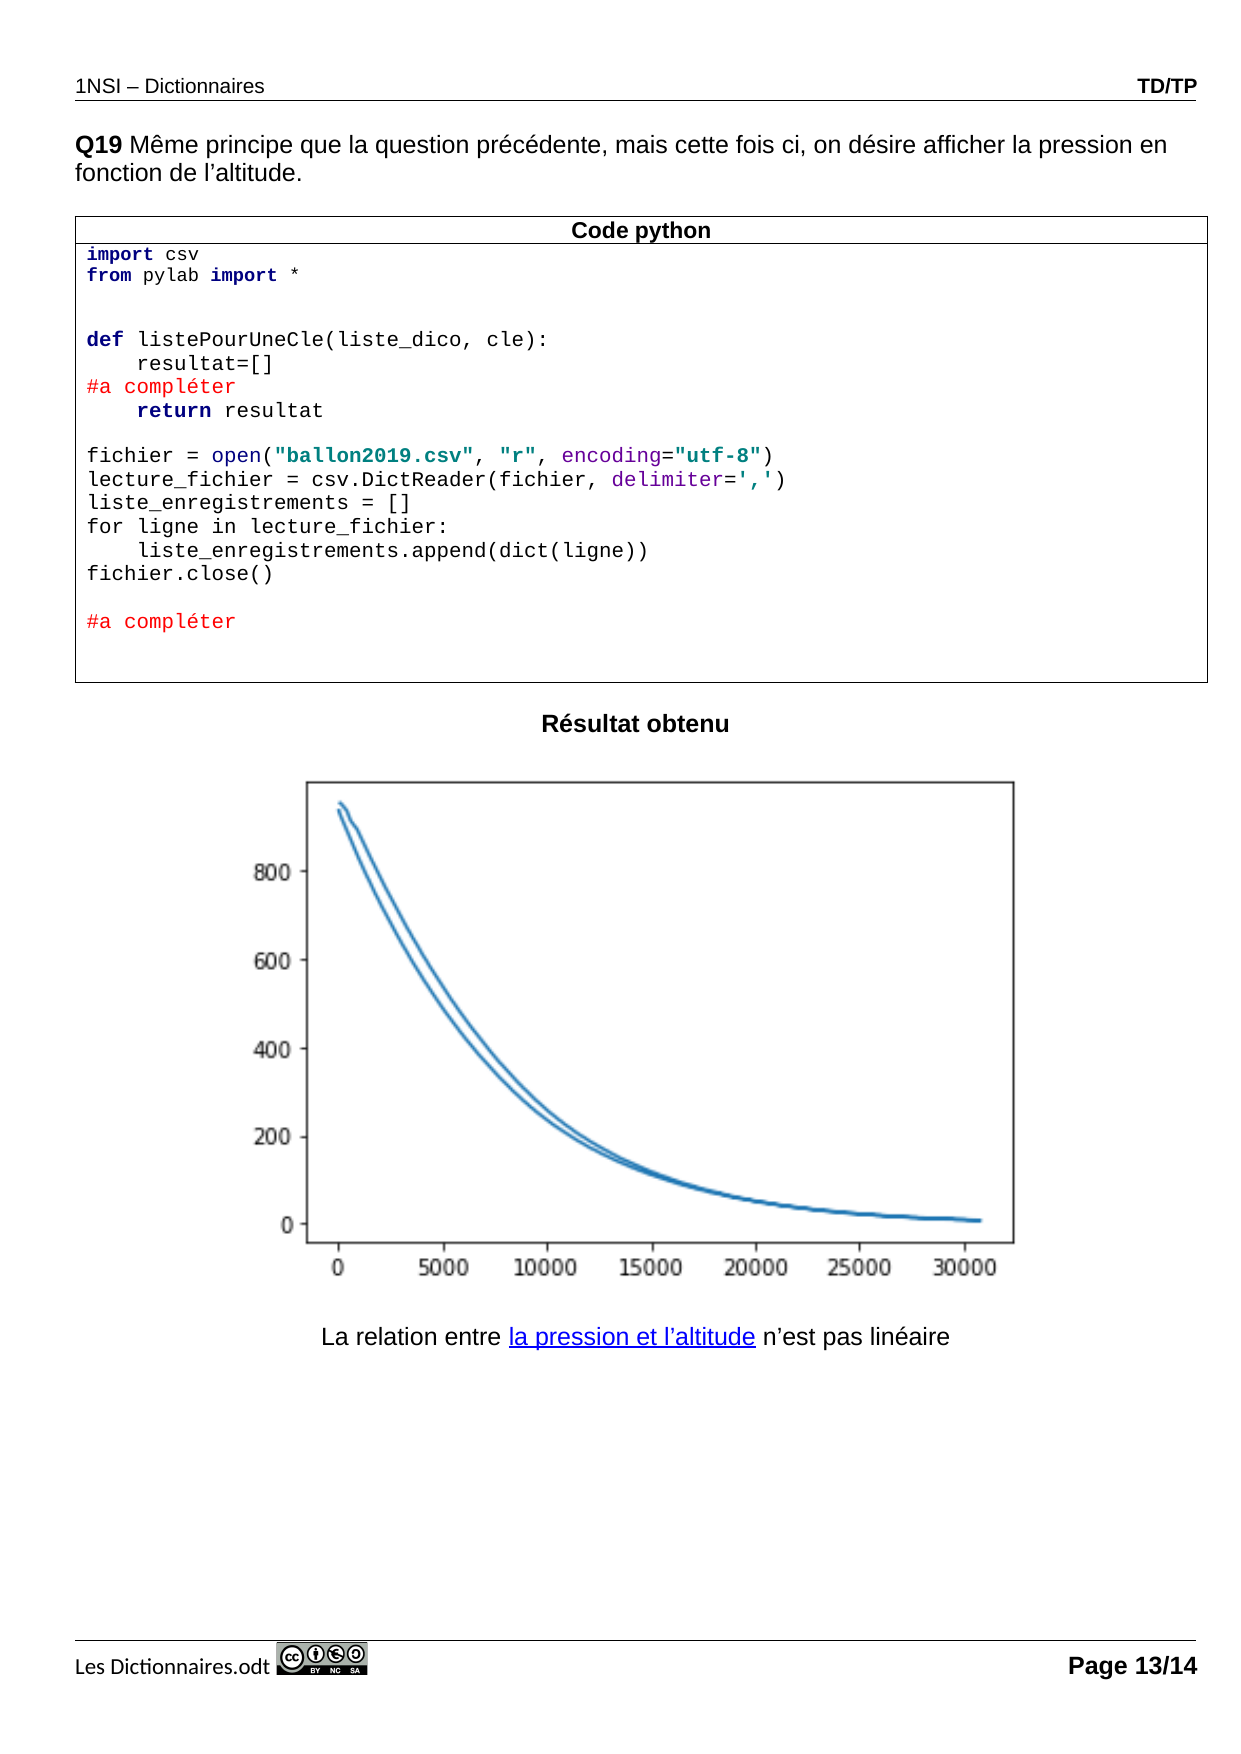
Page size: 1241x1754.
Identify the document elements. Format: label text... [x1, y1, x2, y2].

text Q19 Même principe que la question précédente, mais cette fois ci, on désire afficher la pression en fonction de l’altitude. [75, 129, 1196, 187]
picture [276, 1642, 368, 1675]
text La relation entre la pression et l’altitude n’est pas linéaire [75, 1321, 1196, 1350]
text Résultat obtenu [75, 709, 1196, 738]
table_cell import csv from pylab import * def listePourUneCle(liste_dico, cle): resultat=[] #a compléter return resultat fichier = open("ballon2019.csv", "r", encoding="utf-8") lecture_fichier = csv.DictReader(fichier, delimiter=',') liste_enregistrements = [] for ligne in lecture_fichier: liste_enregistrements.append(dict(ligne)) fichier.close() #a compléter [76, 244, 1207, 682]
picture [239, 765, 1032, 1293]
table_header Code python [76, 217, 1207, 243]
